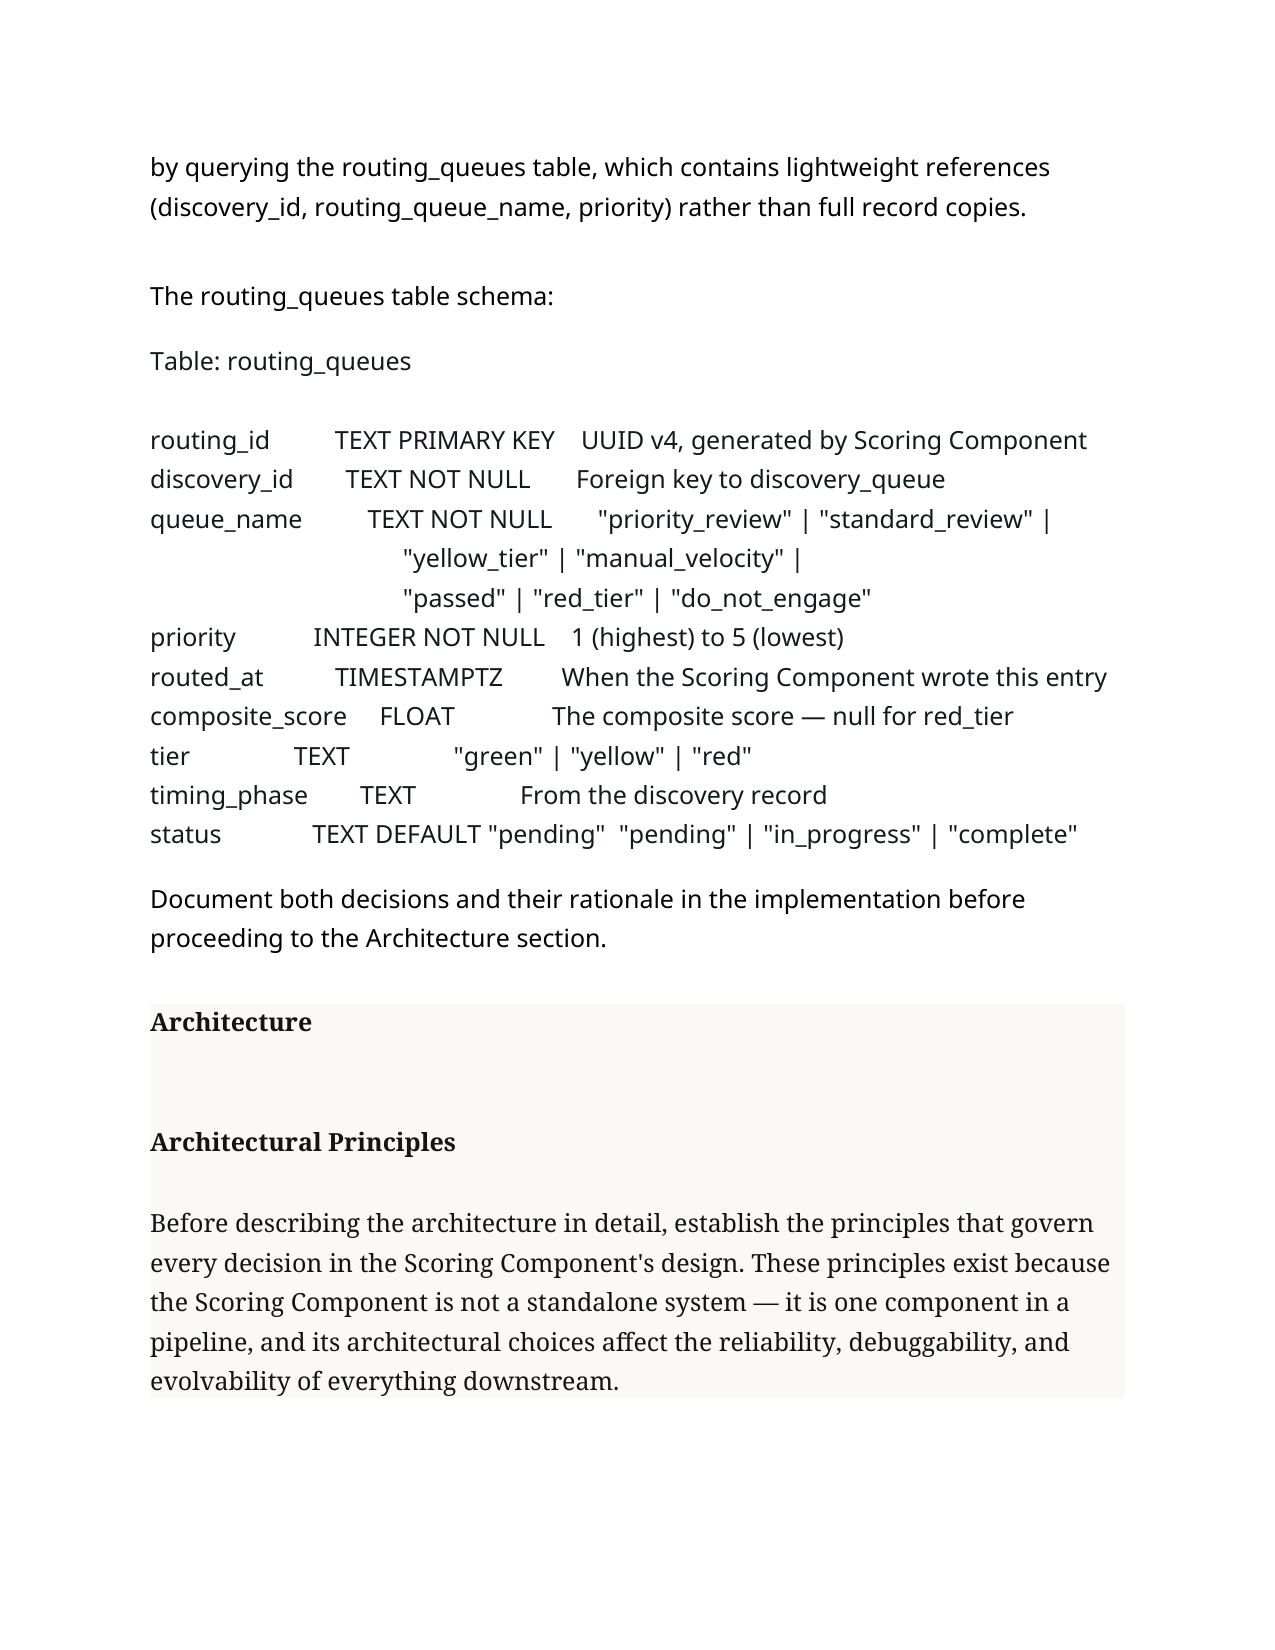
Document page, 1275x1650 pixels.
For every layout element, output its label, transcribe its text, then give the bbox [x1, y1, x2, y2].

text Before describing the architecture in detail, establish the principles that govern every decision in the Scoring Component's design. These principles exist because the Scoring Component is not a standalone system — it is one component in a pipeline, and its architectural choices affect the reliability, debuggability, and evolvability of everything downstream. [150, 1206, 1125, 1398]
text Table: routing_queues routing_id TEXT PRIMARY KEY UUID v4, generated by Scoring Component discovery_id TEXT NOT NULL Foreign key to discovery_queue queue_name TEXT NOT NULL "priority_review" | "standard_review" | "yellow_tier" | "manual_velocity" | "passed" | "red_tier" | "do_not_engage" priority INTEGER NOT NULL 1 (highest) to 5 (lowest) routed_at TIMESTAMPTZ When the Scoring Component wrote this entry composite_score FLOAT The composite score — null for red_tier tier TEXT "green" | "yellow" | "red" timing_phase TEXT From the discovery record status TEXT DEFAULT "pending" "pending" | "in_progress" | "complete" [150, 343, 1125, 851]
text Document both decisions and their rationale in the implementation before proceeding to the Architecture section. [150, 882, 1125, 955]
subtitle Architecture [150, 1004, 1125, 1038]
subtitle Architectural Principles [150, 1125, 1125, 1159]
text by querying the routing_queues table, which contains lightweight references (discovery_id, routing_queue_name, priority) rather than full record copies. [150, 150, 1125, 223]
text The routing_queues table schema: [150, 279, 1125, 313]
